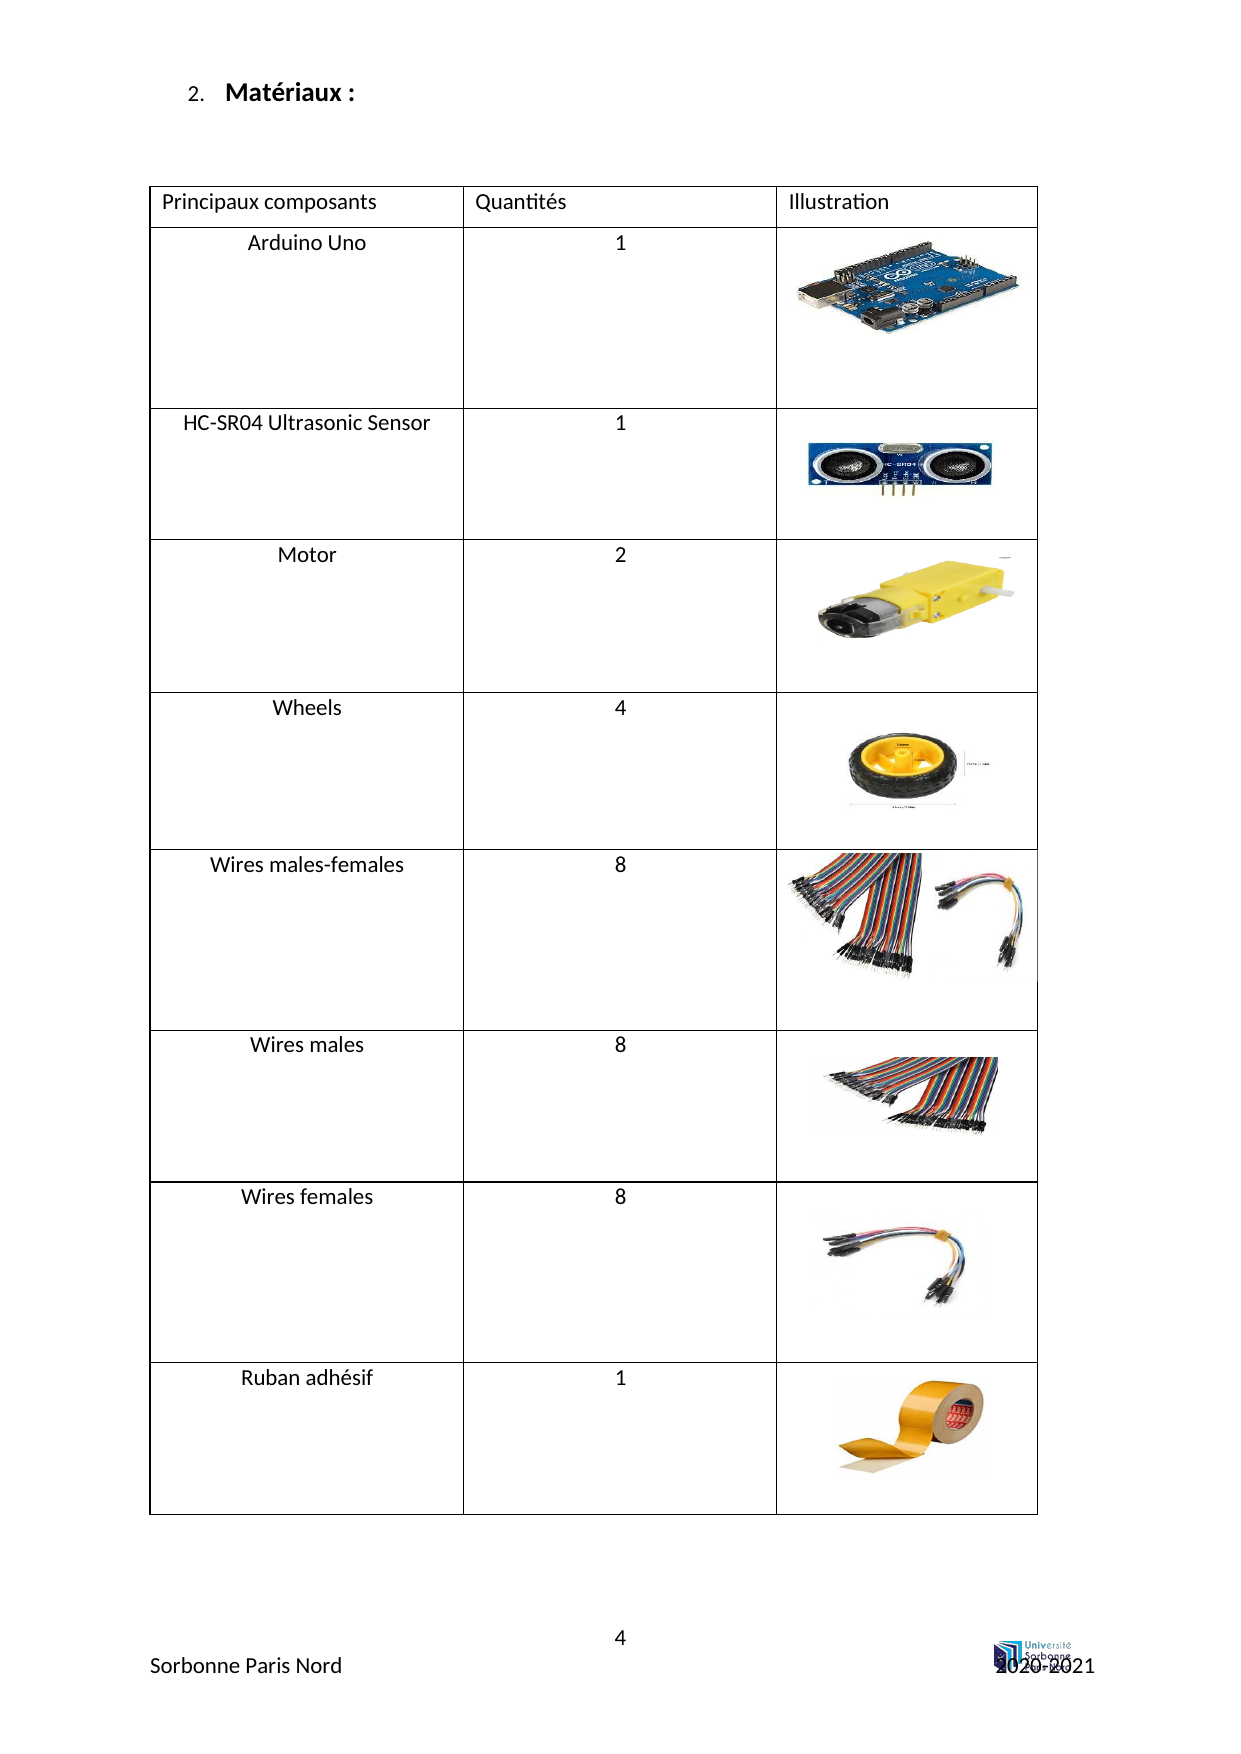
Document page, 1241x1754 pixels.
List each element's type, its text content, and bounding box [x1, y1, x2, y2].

picture [833, 1378, 986, 1474]
table_cell 8 [464, 850, 776, 1029]
table_cell [777, 409, 1037, 539]
table_cell HC-SR04 Ultrasonic Sensor [151, 409, 463, 539]
table_cell 4 [464, 693, 776, 849]
table_cell 1 [464, 228, 776, 407]
table_cell 8 [464, 1183, 776, 1362]
table_cell 8 [464, 1031, 776, 1181]
picture [812, 1208, 990, 1315]
table_cell [777, 540, 1037, 692]
picture [800, 418, 1002, 520]
picture [817, 557, 1018, 642]
table_cell Wheels [151, 693, 463, 849]
table_header Illustration [777, 187, 1037, 227]
table_cell [777, 228, 1037, 407]
picture [818, 700, 1000, 825]
table_cell [777, 1363, 1037, 1513]
table_cell 2 [464, 540, 776, 692]
table_header Principaux composants [151, 187, 463, 227]
table_cell 1 [464, 409, 776, 539]
table_cell Wires females [151, 1183, 463, 1362]
table_cell 1 [464, 1363, 776, 1513]
picture [811, 1057, 998, 1136]
table_cell Wires males-females [151, 850, 463, 1029]
table_cell [777, 693, 1037, 849]
table_cell [777, 850, 1037, 1029]
table_cell Arduino Uno [151, 228, 463, 407]
picture [788, 228, 1027, 349]
picture [928, 850, 1038, 982]
picture [778, 853, 922, 980]
list Matériaux : [187, 75, 1090, 108]
table_cell [777, 1183, 1037, 1362]
table_cell Ruban adhésif [151, 1363, 463, 1513]
table_cell [777, 1031, 1037, 1181]
table_header Quantités [464, 187, 776, 227]
table_cell Motor [151, 540, 463, 692]
table_cell Wires males [151, 1031, 463, 1181]
picture [973, 1622, 1091, 1691]
